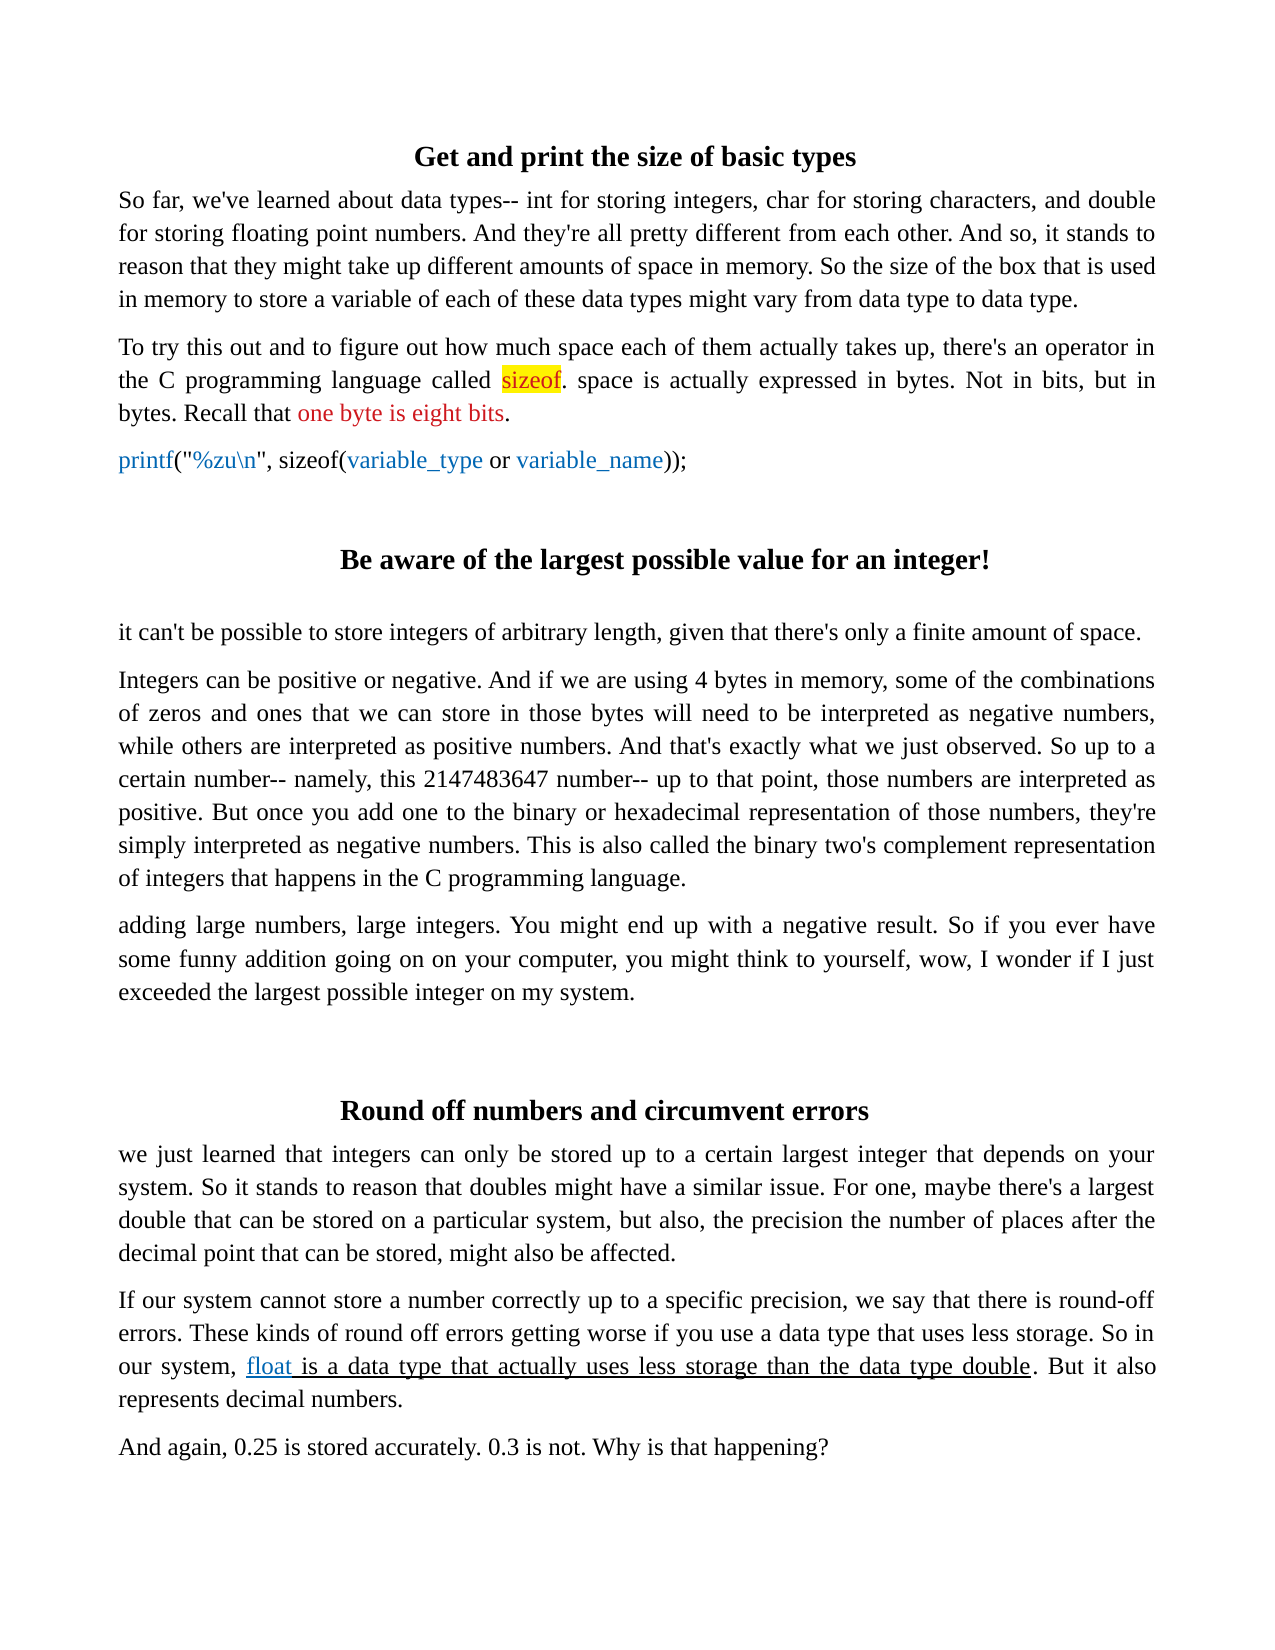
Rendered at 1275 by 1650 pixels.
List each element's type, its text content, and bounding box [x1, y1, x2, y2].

text adding large numbers, large integers. You might end up with a negative result. So if you ever have some funny addition going on on your computer, you might think to yourself, wow, I wonder if I just exceeded the largest possible integer on my system. [118, 911, 1157, 1005]
text To try this out and to figure out how much space each of them actually takes up, there's an operator in the C programming language called sizeof. space is actually expressed in bytes. Not in bits, but in bytes. Recall that one byte is eight bits. [118, 332, 1157, 426]
subtitle Be aware of the largest possible value for an integer! [340, 542, 1157, 576]
text So far, we've learned about data types-- int for storing integers, char for storing characters, and double for storing floating point numbers. And they're all pretty different from each other. And so, it stands to reason that they might take up different amounts of space in memory. So the size of the box that is used in memory to store a variable of each of these data types might vary from data type to data type. [118, 185, 1157, 313]
text printf("%zu\n", sizeof(variable_type or variable_name)); [118, 445, 1157, 474]
subtitle Get and print the size of basic types [413, 139, 1157, 172]
text it can't be possible to store integers of arbitrary length, given that there's only a finite amount of space. [118, 617, 1157, 646]
text we just learned that integers can only be stored up to a certain largest integer that depends on your system. So it stands to reason that doubles might have a similar issue. For one, maybe there's a largest double that can be stored on a particular system, but also, the precision the number of places after the decimal point that can be stored, might also be affected. [118, 1139, 1157, 1267]
text And again, 0.25 is stored accurately. 0.3 is not. Why is that happening? [118, 1432, 1157, 1461]
text Integers can be positive or negative. And if we are using 4 bytes in memory, some of the combinations of zeros and ones that we can store in those bytes will need to be interpreted as negative numbers, while others are interpreted as positive numbers. And that's exactly what we just observed. So up to a certain number-- namely, this 2147483647 number-- up to that point, those numbers are interpreted as positive. But once you add one to the binary or hexadecimal representation of those numbers, they're simply interpreted as negative numbers. This is also called the binary two's complement representation of integers that happens in the C programming language. [118, 665, 1157, 892]
text If our system cannot store a number correctly up to a specific precision, we say that there is round-off errors. These kinds of round off errors getting worse if you use a data type that uses less storage. So in our system, float is a data type that actually uses less storage than the data type double. But it also represents decimal numbers. [118, 1285, 1157, 1413]
subtitle Round off numbers and circumvent errors [340, 1093, 1157, 1126]
